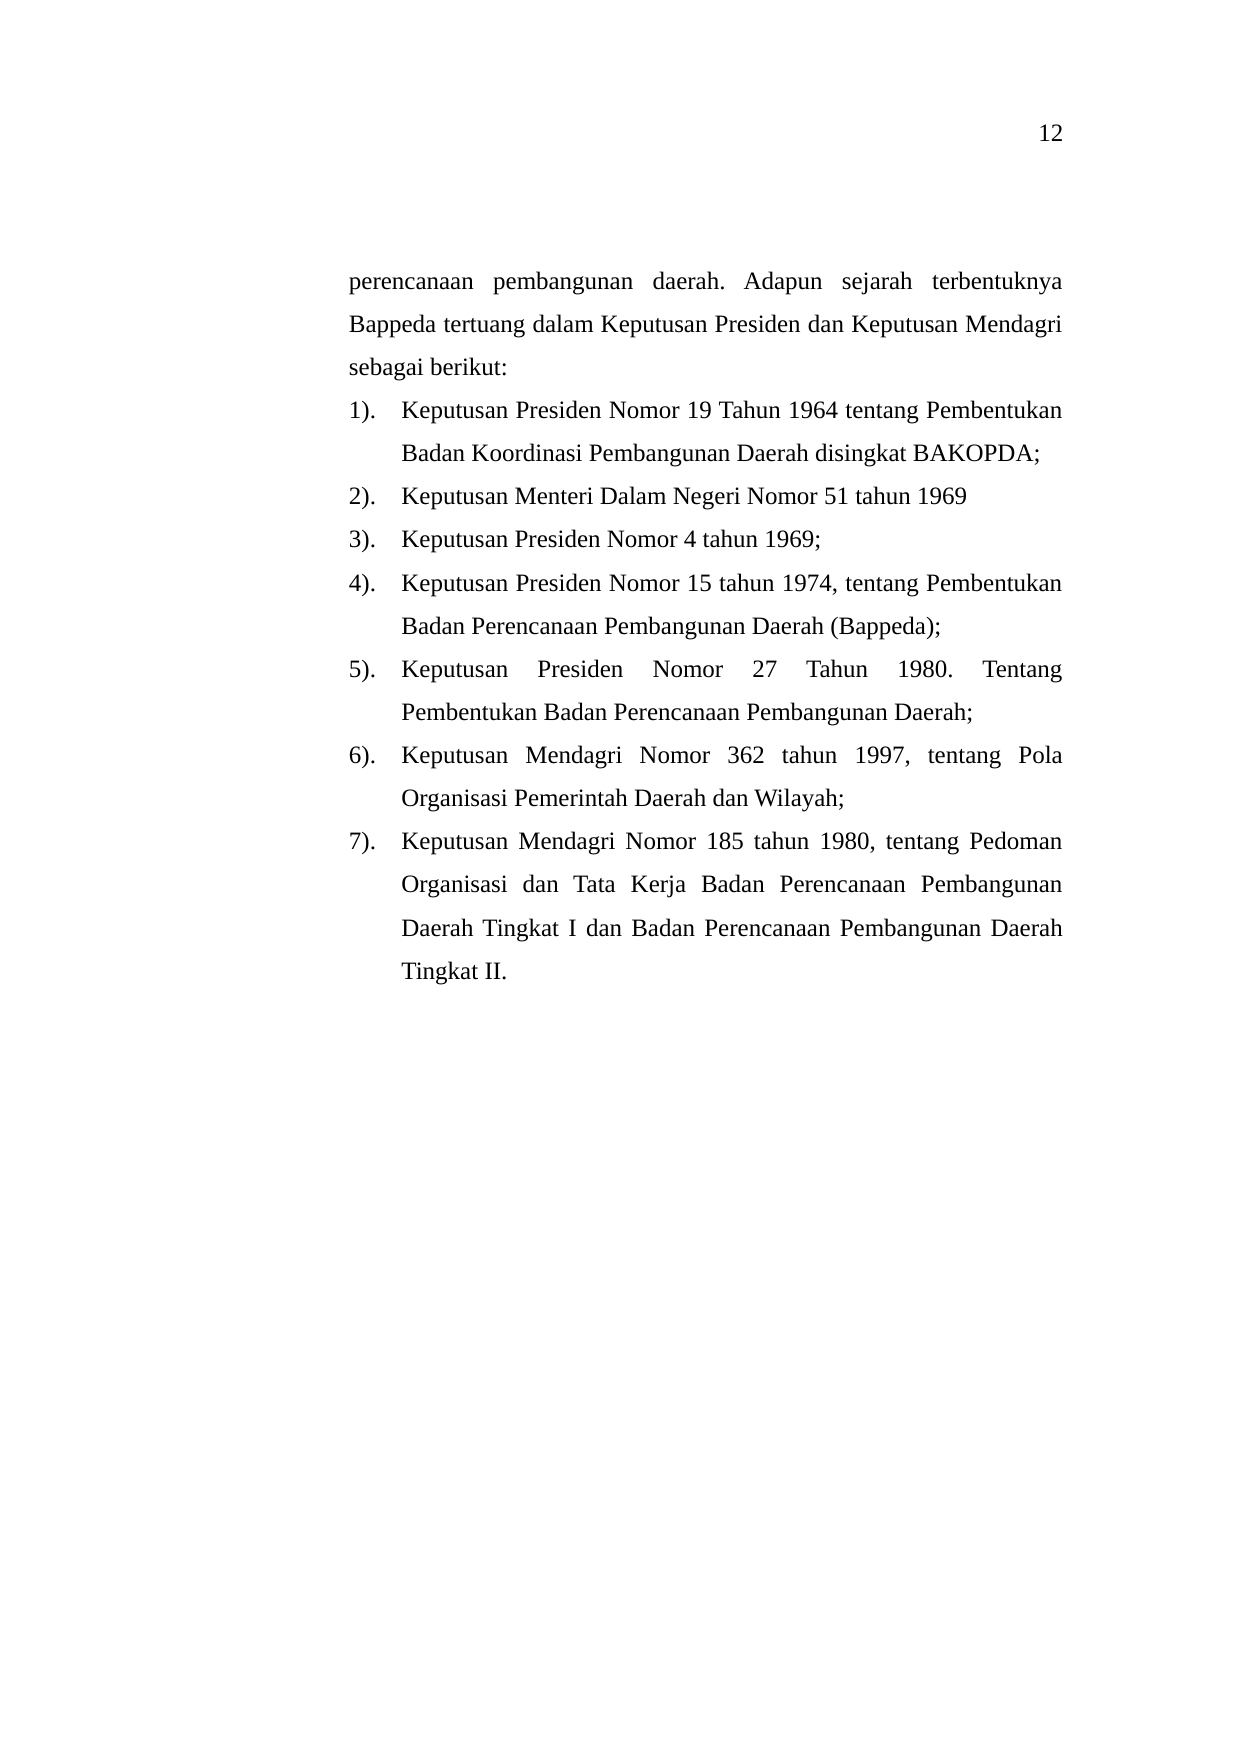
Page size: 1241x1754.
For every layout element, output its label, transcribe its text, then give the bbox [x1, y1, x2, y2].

list Keputusan Menteri Dalam Negeri Nomor 51 tahun 1969 [349, 481, 1063, 510]
list Keputusan Presiden Nomor 19 Tahun 1964 tentang Pembentukan Badan Koordinasi Pembangunan Daerah disingkat BAKOPDA; [349, 395, 1063, 467]
list Keputusan Mendagri Nomor 185 tahun 1980, tentang Pedoman Organisasi dan Tata Kerja Badan Perencanaan Pembangunan Daerah Tingkat I dan Badan Perencanaan Pembangunan Daerah Tingkat II. [349, 826, 1063, 984]
list Keputusan Presiden Nomor 15 tahun 1974, tentang Pembentukan Badan Perencanaan Pembangunan Daerah (Bappeda); [349, 568, 1063, 639]
list Keputusan Mendagri Nomor 362 tahun 1997, tentang Pola Organisasi Pemerintah Daerah dan Wilayah; [349, 740, 1063, 812]
list Keputusan Presiden Nomor 4 tahun 1969; [349, 524, 1063, 553]
list Keputusan Presiden Nomor 27 Tahun 1980. Tentang Pembentukan Badan Perencanaan Pembangunan Daerah; [349, 654, 1063, 726]
text perencanaan pembangunan daerah. Adapun sejarah terbentuknya Bappeda tertuang dalam Keputusan Presiden dan Keputusan Mendagri sebagai berikut: [349, 266, 1063, 381]
